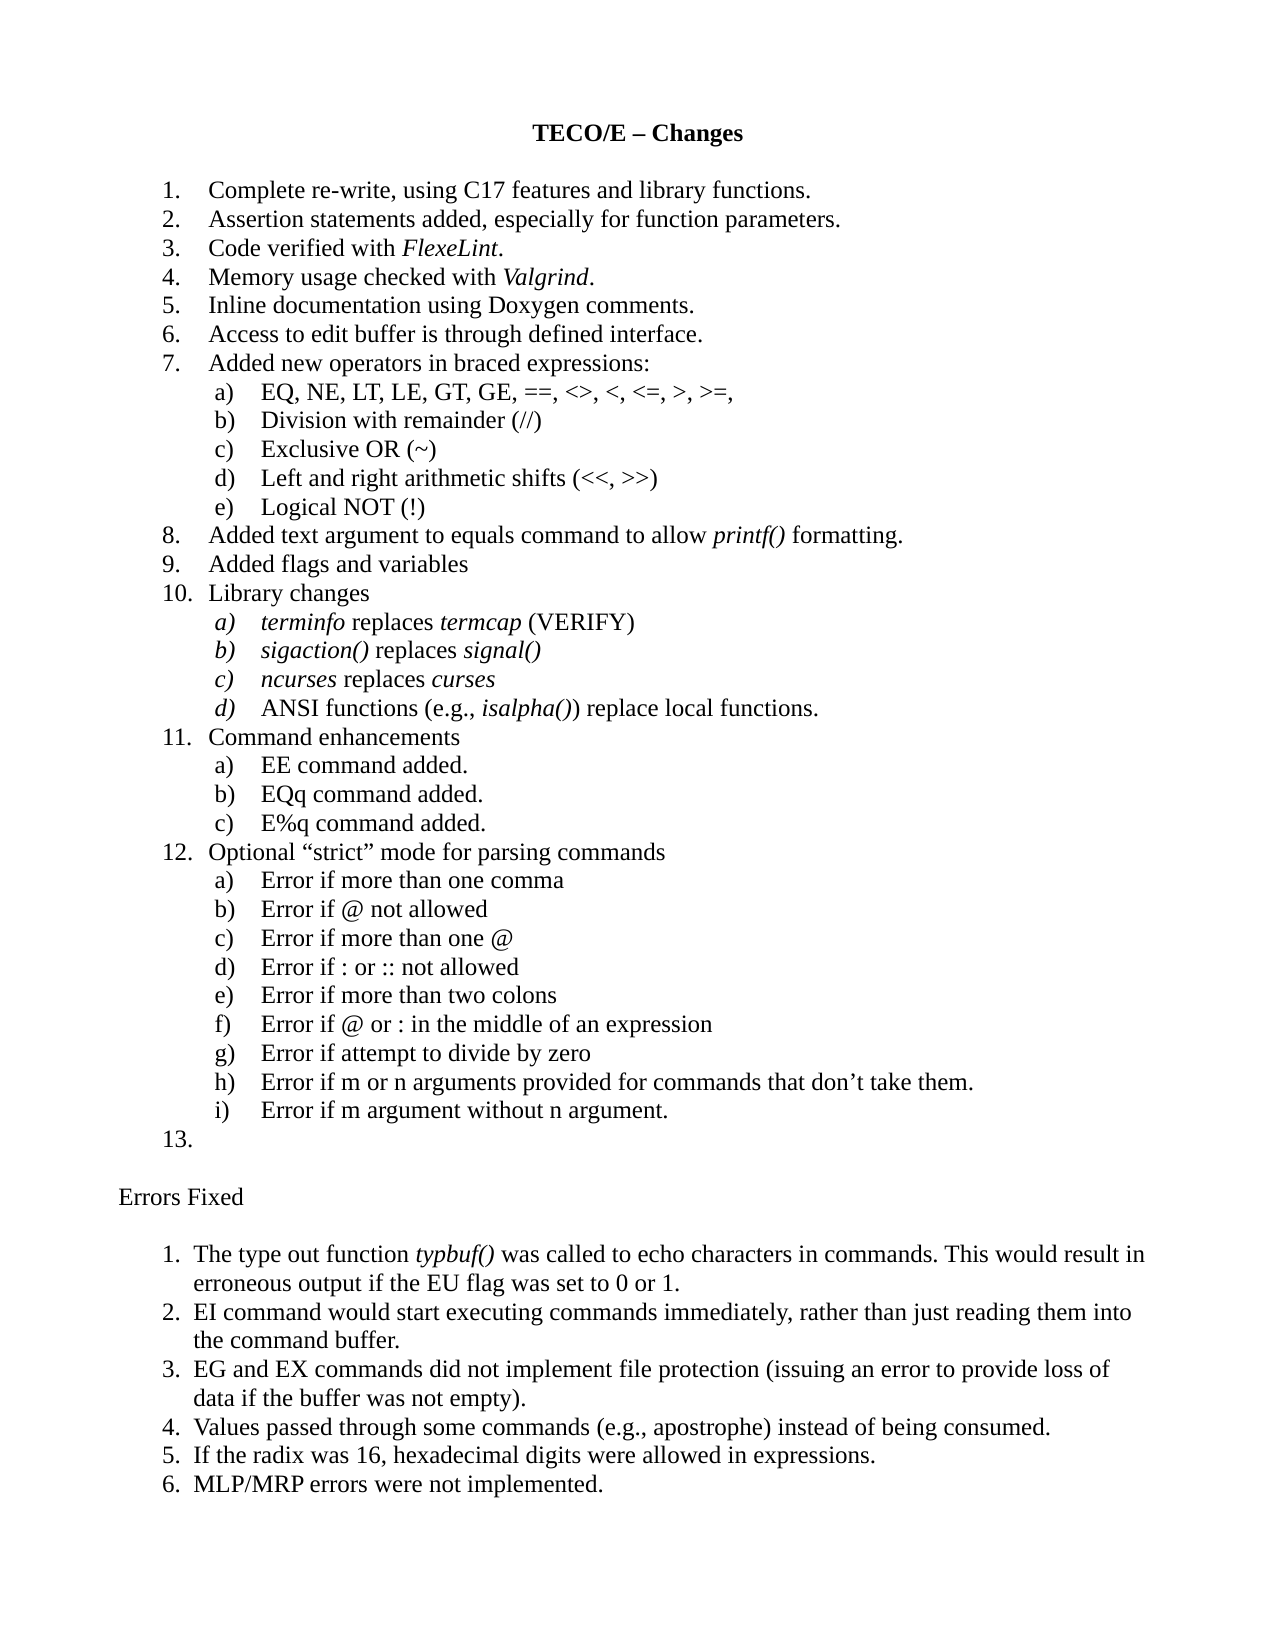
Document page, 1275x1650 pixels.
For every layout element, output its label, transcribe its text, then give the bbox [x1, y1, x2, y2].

list Added flags and variables [156, 549, 1157, 578]
list EQq command added. [208, 779, 1157, 808]
list Logical NOT (!) [208, 492, 1157, 521]
list Added new operators in braced expressions: [156, 348, 1157, 377]
list Exclusive OR (~) [208, 434, 1157, 463]
list Code verified with FlexeLint. [156, 233, 1157, 262]
list ANSI functions (e.g., isalpha()) replace local functions. [208, 693, 1157, 722]
list Memory usage checked with Valgrind. [156, 262, 1157, 291]
list terminfo replaces termcap (VERIFY) [208, 607, 1157, 636]
list Error if more than two colons [208, 981, 1157, 1009]
list Error if more than one @ [208, 923, 1157, 952]
text Errors Fixed [118, 1182, 1157, 1211]
list Assertion statements added, especially for function parameters. [156, 204, 1157, 233]
list ncurses replaces curses [208, 664, 1157, 693]
list Division with remainder (//) [208, 406, 1157, 434]
list EQ, NE, LT, LE, GT, GE, ==, <>, <, <=, >, >=, [208, 377, 1157, 406]
list Error if attempt to divide by zero [208, 1038, 1157, 1067]
list Error if m or n arguments provided for commands that don’t take them. [208, 1067, 1157, 1096]
list E%q command added. [208, 808, 1157, 837]
list Optional “strict” mode for parsing commands [156, 837, 1157, 866]
text TECO/E – Changes [118, 118, 1157, 147]
list Command enhancements [156, 722, 1157, 751]
list EG and EX commands did not implement file protection (issuing an error to provide loss of data if the buffer was not empty). [156, 1354, 1157, 1412]
list The type out function typbuf() was called to echo characters in commands. This would result in erroneous output if the EU flag was set to 0 or 1. [156, 1239, 1157, 1297]
list Inline documentation using Doxygen comments. [156, 291, 1157, 319]
list Error if : or :: not allowed [208, 952, 1157, 981]
list Library changes [156, 578, 1157, 607]
list Added text argument to equals command to allow printf() formatting. [156, 521, 1157, 549]
list Left and right arithmetic shifts (<<, >>) [208, 463, 1157, 492]
list MLP/MRP errors were not implemented. [156, 1469, 1157, 1498]
list Complete re-write, using C17 features and library functions. [156, 176, 1157, 204]
list Error if more than one comma [208, 866, 1157, 894]
list Error if m argument without n argument. [208, 1096, 1157, 1124]
list EE command added. [208, 751, 1157, 779]
list Error if @ or : in the middle of an expression [208, 1009, 1157, 1038]
list sigaction() replaces signal() [208, 636, 1157, 664]
list EI command would start executing commands immediately, rather than just reading them into the command buffer. [156, 1297, 1157, 1354]
list If the radix was 16, hexadecimal digits were allowed in expressions. [156, 1441, 1157, 1469]
list Values passed through some commands (e.g., apostrophe) instead of being consumed. [156, 1412, 1157, 1441]
list Error if @ not allowed [208, 894, 1157, 923]
list Access to edit buffer is through defined interface. [156, 319, 1157, 348]
